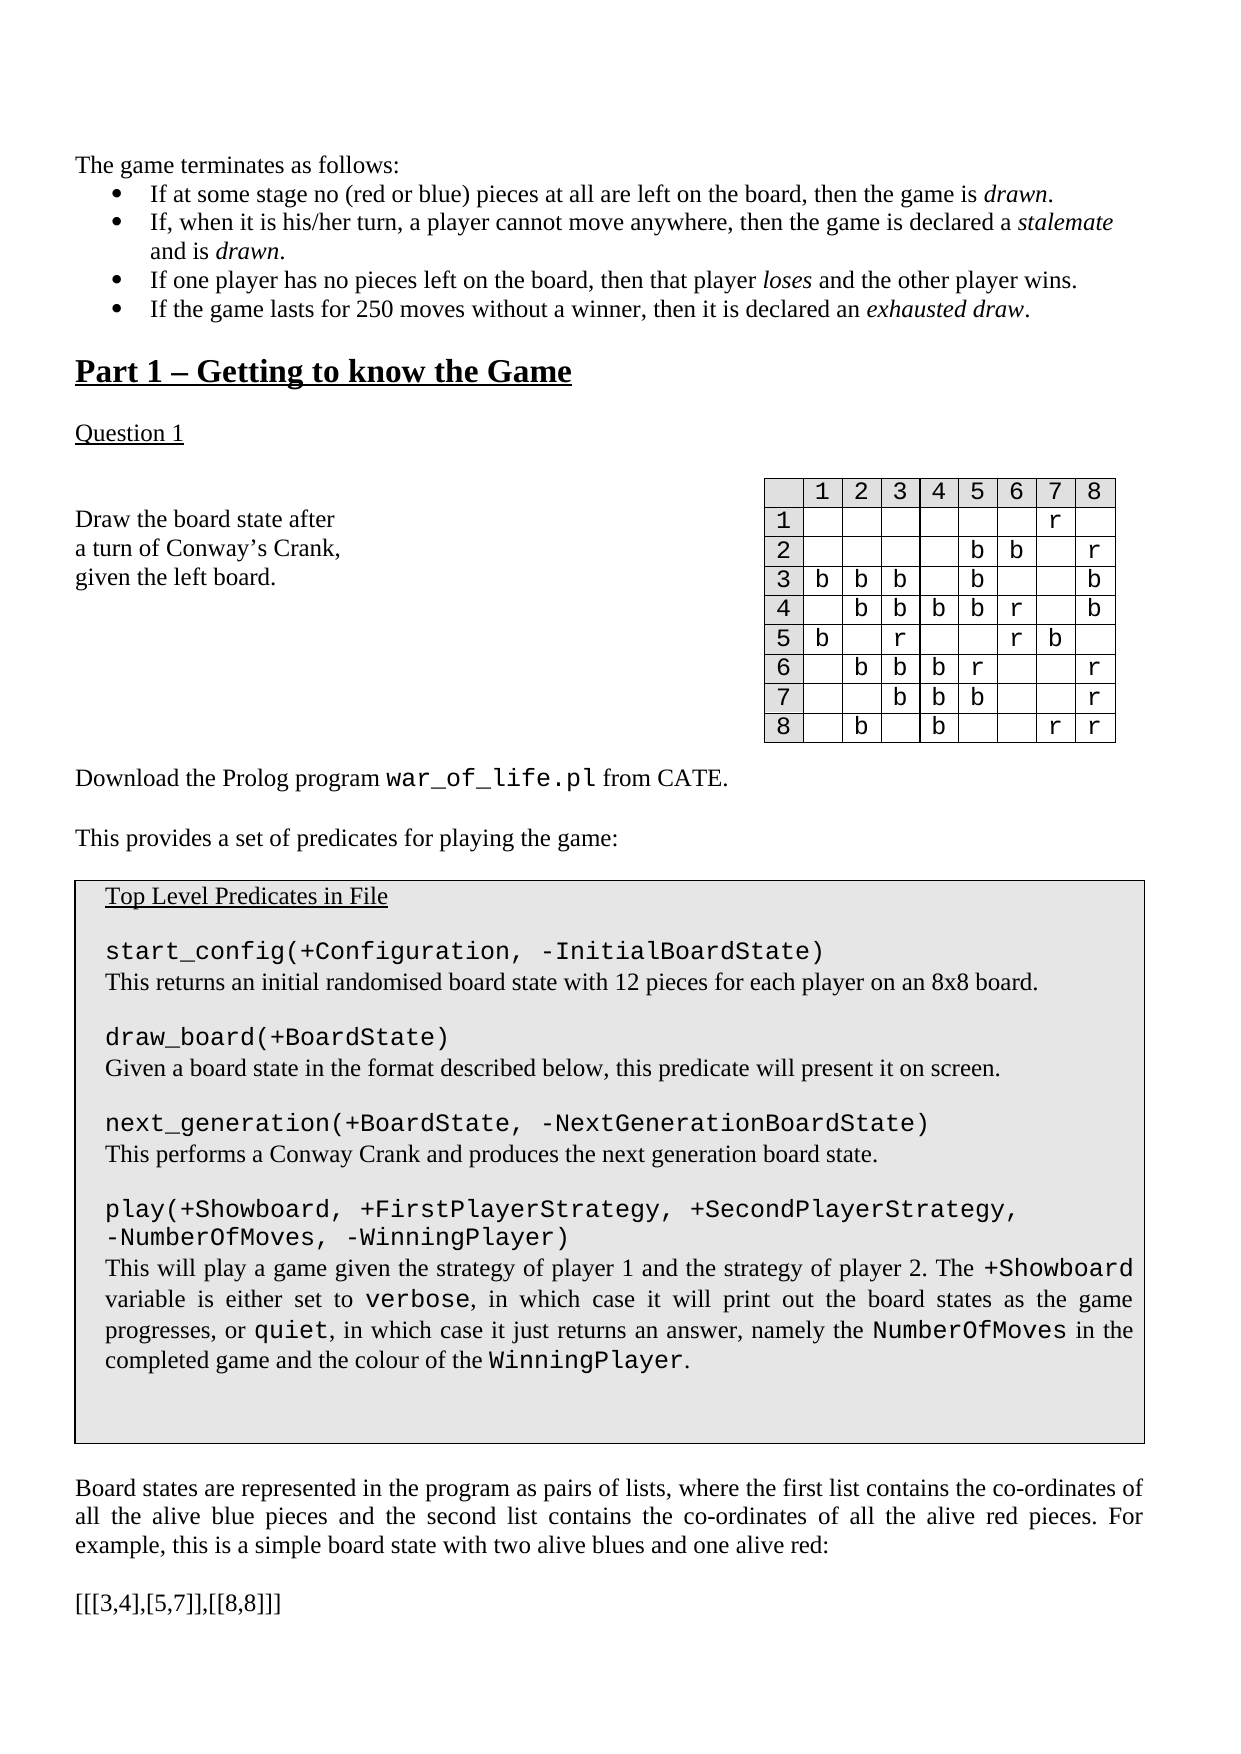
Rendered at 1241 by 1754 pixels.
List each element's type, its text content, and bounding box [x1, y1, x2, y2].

text [[[3,4],[5,7]],[[8,8]]] [75, 1588, 1144, 1616]
table_cell r [1076, 714, 1115, 742]
text [1116, 504, 1144, 533]
table_cell [998, 567, 1036, 595]
table_cell [843, 537, 881, 566]
table_cell 7 [765, 684, 803, 712]
text Download the Prolog program war_of_life.pl from CATE. [75, 763, 1144, 794]
text Draw the board state after [75, 504, 764, 533]
table_cell b [882, 655, 919, 683]
table_cell [998, 714, 1036, 742]
table_header Top Level Predicates in File start_config(+Configuration, -InitialBoardState) This returns an initial randomised board state with 12 pieces for each player on an 8x8 board. draw_board(+BoardState) Given a board state in the format described below, this predicate will present it on screen. next_generation(+BoardState, -NextGenerationBoardState) This performs a Conway Crank and produces the next generation board state. play(+Showboard, +FirstPlayerStrategy, +SecondPlayerStrategy, -NumberOfMoves, -WinningPlayer) This will play a game given the strategy of player 1 and the strategy of player 2. The +Showboard variable is either set to verbose, in which case it will print out the board states as the game progresses, or quiet, in which case it just returns an answer, namely the NumberOfMoves in the completed game and the colour of the WinningPlayer. [76, 881, 1144, 1443]
table_cell b [1076, 596, 1115, 624]
table_cell r [998, 625, 1036, 654]
table_cell b [804, 567, 842, 595]
table_cell [959, 625, 997, 654]
table_header 6 [998, 479, 1036, 507]
list If one player has no pieces left on the board, then that player loses and the other player wins. [112, 265, 1144, 294]
text a turn of Conway’s Crank, [75, 533, 764, 562]
table_cell [804, 596, 842, 624]
table_header [765, 479, 803, 507]
table_cell r [1076, 537, 1115, 566]
table_cell b [921, 655, 958, 683]
table_cell b [921, 684, 958, 712]
table_cell b [882, 684, 919, 712]
table_cell b [959, 537, 997, 566]
subtitle Question 1 [75, 418, 1144, 447]
table_cell r [1037, 508, 1075, 536]
table_cell [921, 537, 958, 566]
table_cell 4 [765, 596, 803, 624]
text [1116, 562, 1144, 591]
table_header 7 [1037, 479, 1075, 507]
table_cell [921, 567, 958, 595]
table_cell 8 [765, 714, 803, 742]
table_cell r [998, 596, 1036, 624]
table_cell [804, 508, 842, 536]
table_cell 6 [765, 655, 803, 683]
table_cell [843, 508, 881, 536]
table_cell b [804, 625, 842, 654]
text This provides a set of predicates for playing the game: [75, 823, 1144, 852]
table_cell b [882, 567, 919, 595]
table_cell [998, 508, 1036, 536]
table_cell [959, 508, 997, 536]
text The game terminates as follows: [75, 150, 1144, 179]
table_cell b [921, 714, 958, 742]
table_header 5 [959, 479, 997, 507]
table_cell [1076, 508, 1115, 536]
text [1116, 533, 1144, 562]
table_cell [882, 508, 919, 536]
table_cell [843, 625, 881, 654]
table_header 4 [921, 479, 958, 507]
table_cell b [843, 714, 881, 742]
table_cell [843, 684, 881, 712]
list If, when it is his/her turn, a player cannot move anywhere, then the game is declared a stalemate and is drawn. [112, 207, 1144, 265]
table_cell r [1076, 684, 1115, 712]
table_cell b [959, 596, 997, 624]
table_header 8 [1076, 479, 1115, 507]
table_cell b [843, 596, 881, 624]
table_cell [804, 537, 842, 566]
table_cell [804, 655, 842, 683]
table_header 2 [843, 479, 881, 507]
table_cell r [1037, 714, 1075, 742]
table_cell [921, 625, 958, 654]
table_cell [882, 537, 919, 566]
table_cell b [843, 567, 881, 595]
table_cell r [882, 625, 919, 654]
table_cell [1037, 567, 1075, 595]
table_cell 5 [765, 625, 803, 654]
table_cell b [959, 567, 997, 595]
table_cell b [882, 596, 919, 624]
table_cell [1037, 655, 1075, 683]
table_cell 3 [765, 567, 803, 595]
table_cell [1037, 596, 1075, 624]
table_cell 1 [765, 508, 803, 536]
table_cell [959, 714, 997, 742]
table_cell r [1076, 655, 1115, 683]
table_cell b [959, 684, 997, 712]
table_cell [804, 714, 842, 742]
text given the left board. [75, 562, 764, 591]
list If at some stage no (red or blue) pieces at all are left on the board, then the game is drawn. [112, 179, 1144, 207]
subtitle Part 1 – Getting to know the Game [75, 351, 1144, 389]
table_cell [804, 684, 842, 712]
table_cell [998, 655, 1036, 683]
list If the game lasts for 250 moves without a winner, then it is declared an exhausted draw. [112, 294, 1144, 322]
table_header 3 [882, 479, 919, 507]
table_cell 2 [765, 537, 803, 566]
text Board states are represented in the program as pairs of lists, where the first list contains the co-ordinates of all the alive blue pieces and the second list contains the co-ordinates of all the alive red pieces. For example, this is a simple board state with two alive blues and one alive red: [75, 1473, 1144, 1559]
table_cell [1037, 684, 1075, 712]
table_cell [1037, 537, 1075, 566]
table_cell b [1076, 567, 1115, 595]
table_cell r [959, 655, 997, 683]
table_cell b [1037, 625, 1075, 654]
table_cell b [843, 655, 881, 683]
table_cell [921, 508, 958, 536]
table_cell [998, 684, 1036, 712]
table_cell [882, 714, 919, 742]
table_header 1 [804, 479, 842, 507]
table_cell [1076, 625, 1115, 654]
table_cell b [921, 596, 958, 624]
table_cell b [998, 537, 1036, 566]
